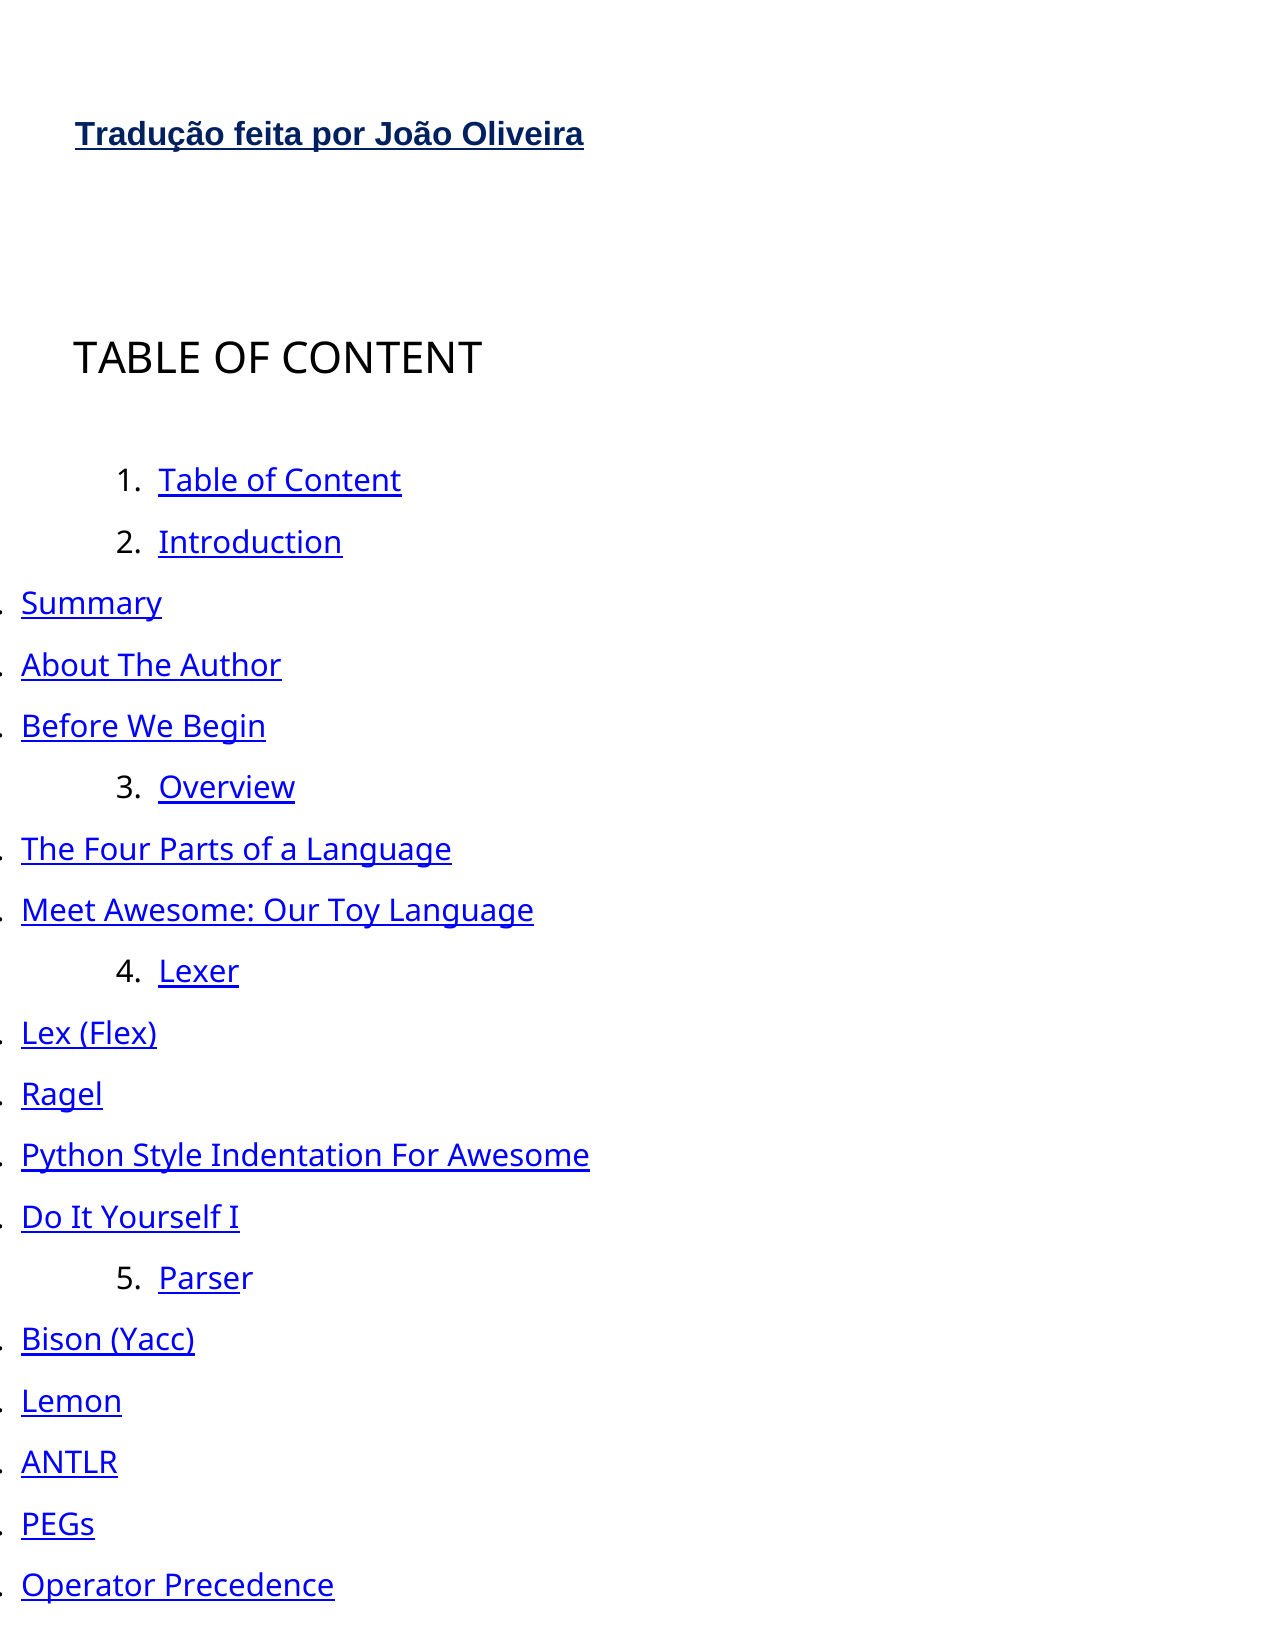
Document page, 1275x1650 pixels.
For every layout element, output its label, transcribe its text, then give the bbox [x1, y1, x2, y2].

list Introduction [116, 520, 1274, 562]
list Parser [116, 1256, 1274, 1299]
subtitle Tradução feita por João Oliveira [74, 114, 1274, 153]
list Do It Yourself I [0, 1195, 1274, 1237]
list Lex (Flex) [0, 1011, 1274, 1053]
text TABLE OF CONTENT [73, 327, 1272, 386]
list Before We Begin [0, 704, 1274, 746]
list ANTLR [0, 1440, 1274, 1483]
list Table of Content [116, 458, 1274, 501]
list PEGs [0, 1501, 1274, 1544]
list Overview [116, 765, 1274, 808]
list Operator Precedence [0, 1563, 1274, 1605]
list Bison (Yacc) [0, 1317, 1274, 1360]
list Lemon [0, 1379, 1274, 1421]
list Ragel [0, 1072, 1274, 1114]
list Meet Awesome: Our Toy Language [0, 888, 1274, 931]
list Python Style Indentation For Awesome [0, 1133, 1274, 1176]
list The Four Parts of a Language [0, 827, 1274, 869]
list Summary [0, 581, 1274, 624]
list About The Author [0, 642, 1274, 685]
list Lexer [116, 949, 1274, 992]
